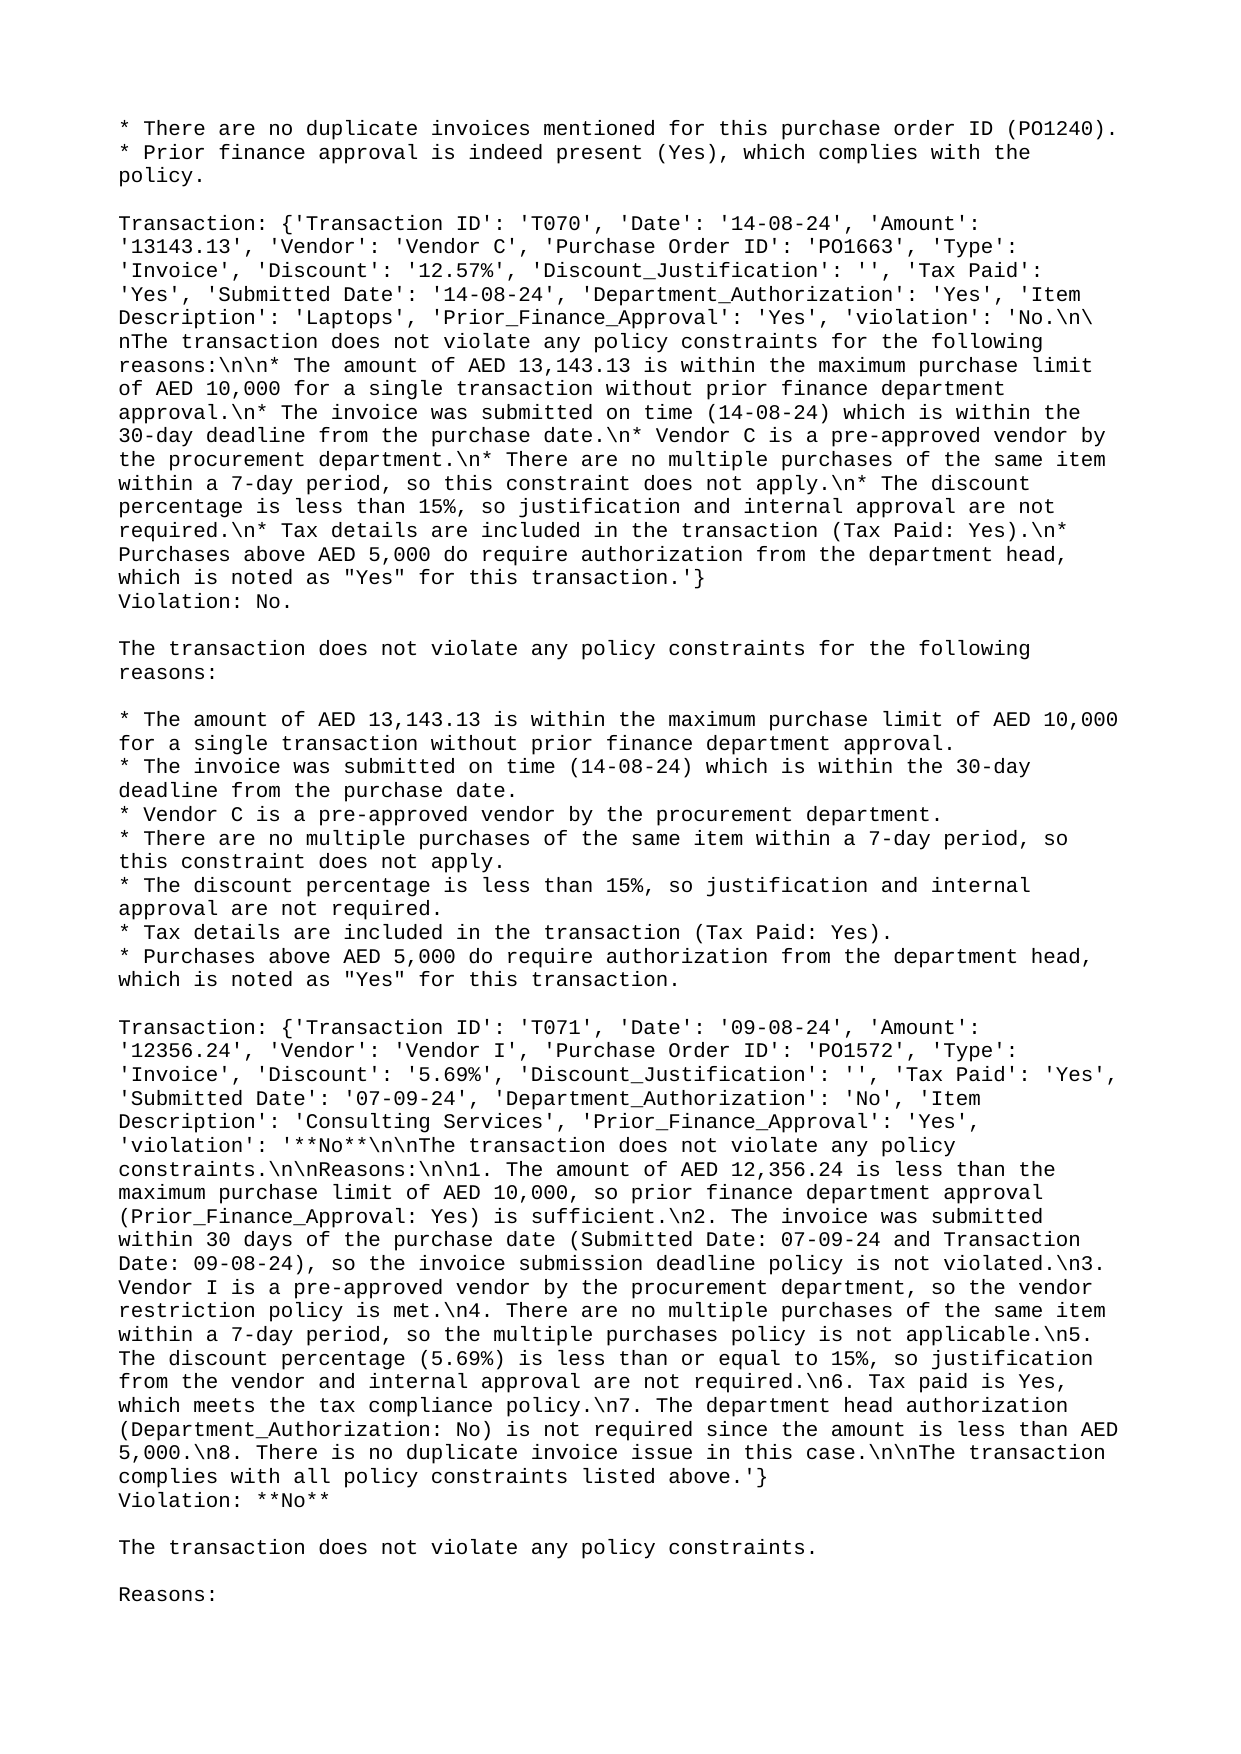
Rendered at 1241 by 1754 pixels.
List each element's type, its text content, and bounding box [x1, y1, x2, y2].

text Violation: No. [118, 591, 1122, 615]
text * Vendor C is a pre-approved vendor by the procurement department. [118, 804, 1122, 827]
text Transaction: {'Transaction ID': 'T071', 'Date': '09-08-24', 'Amount': '12356.24', 'Vendor': 'Vendor I', 'Purchase Order ID': 'PO1572', 'Type': 'Invoice', 'Discount': '5.69%', 'Discount_Justification': '', 'Tax Paid': 'Yes', 'Submitted Date': '07-09-24', 'Department_Authorization': 'No', 'Item Description': 'Consulting Services', 'Prior_Finance_Approval': 'Yes', 'violation': '**No**\n\nThe transaction does not violate any policy constraints.\n\nReasons:\n\n1. The amount of AED 12,356.24 is less than the maximum purchase limit of AED 10,000, so prior finance department approval (Prior_Finance_Approval: Yes) is sufficient.\n2. The invoice was submitted within 30 days of the purchase date (Submitted Date: 07-09-24 and Transaction Date: 09-08-24), so the invoice submission deadline policy is not violated.\n3. Vendor I is a pre-approved vendor by the procurement department, so the vendor restriction policy is met.\n4. There are no multiple purchases of the same item within a 7-day period, so the multiple purchases policy is not applicable.\n5. The discount percentage (5.69%) is less than or equal to 15%, so justification from the vendor and internal approval are not required.\n6. Tax paid is Yes, which meets the tax compliance policy.\n7. The department head authorization (Department_Authorization: No) is not required since the amount is less than AED 5,000.\n8. There is no duplicate invoice issue in this case.\n\nThe transaction complies with all policy constraints listed above.'} [118, 1017, 1122, 1489]
text * The invoice was submitted on time (14-08-24) which is within the 30-day deadline from the purchase date. [118, 757, 1122, 804]
text * Purchases above AED 5,000 do require authorization from the department head, which is noted as "Yes" for this transaction. [118, 946, 1122, 993]
text Reasons: [118, 1584, 1122, 1608]
text * There are no multiple purchases of the same item within a 7-day period, so this constraint does not apply. [118, 827, 1122, 875]
text * Prior finance approval is indeed present (Yes), which complies with the policy. [118, 142, 1122, 189]
text Violation: **No** [118, 1489, 1122, 1513]
text The transaction does not violate any policy constraints for the following reasons: [118, 638, 1122, 686]
text * The discount percentage is less than 15%, so justification and internal approval are not required. [118, 875, 1122, 922]
text Transaction: {'Transaction ID': 'T070', 'Date': '14-08-24', 'Amount': '13143.13', 'Vendor': 'Vendor C', 'Purchase Order ID': 'PO1663', 'Type': 'Invoice', 'Discount': '12.57%', 'Discount_Justification': '', 'Tax Paid': 'Yes', 'Submitted Date': '14-08-24', 'Department_Authorization': 'Yes', 'Item Description': 'Laptops', 'Prior_Finance_Approval': 'Yes', 'violation': 'No.\n\nThe transaction does not violate any policy constraints for the following reasons:\n\n* The amount of AED 13,143.13 is within the maximum purchase limit of AED 10,000 for a single transaction without prior finance department approval.\n* The invoice was submitted on time (14-08-24) which is within the 30-day deadline from the purchase date.\n* Vendor C is a pre-approved vendor by the procurement department.\n* There are no multiple purchases of the same item within a 7-day period, so this constraint does not apply.\n* The discount percentage is less than 15%, so justification and internal approval are not required.\n* Tax details are included in the transaction (Tax Paid: Yes).\n* Purchases above AED 5,000 do require authorization from the department head, which is noted as "Yes" for this transaction.'} [118, 213, 1122, 591]
text * The amount of AED 13,143.13 is within the maximum purchase limit of AED 10,000 for a single transaction without prior finance department approval. [118, 709, 1122, 757]
text The transaction does not violate any policy constraints. [118, 1537, 1122, 1561]
text * There are no duplicate invoices mentioned for this purchase order ID (PO1240). [118, 118, 1122, 142]
text * Tax details are included in the transaction (Tax Paid: Yes). [118, 922, 1122, 946]
